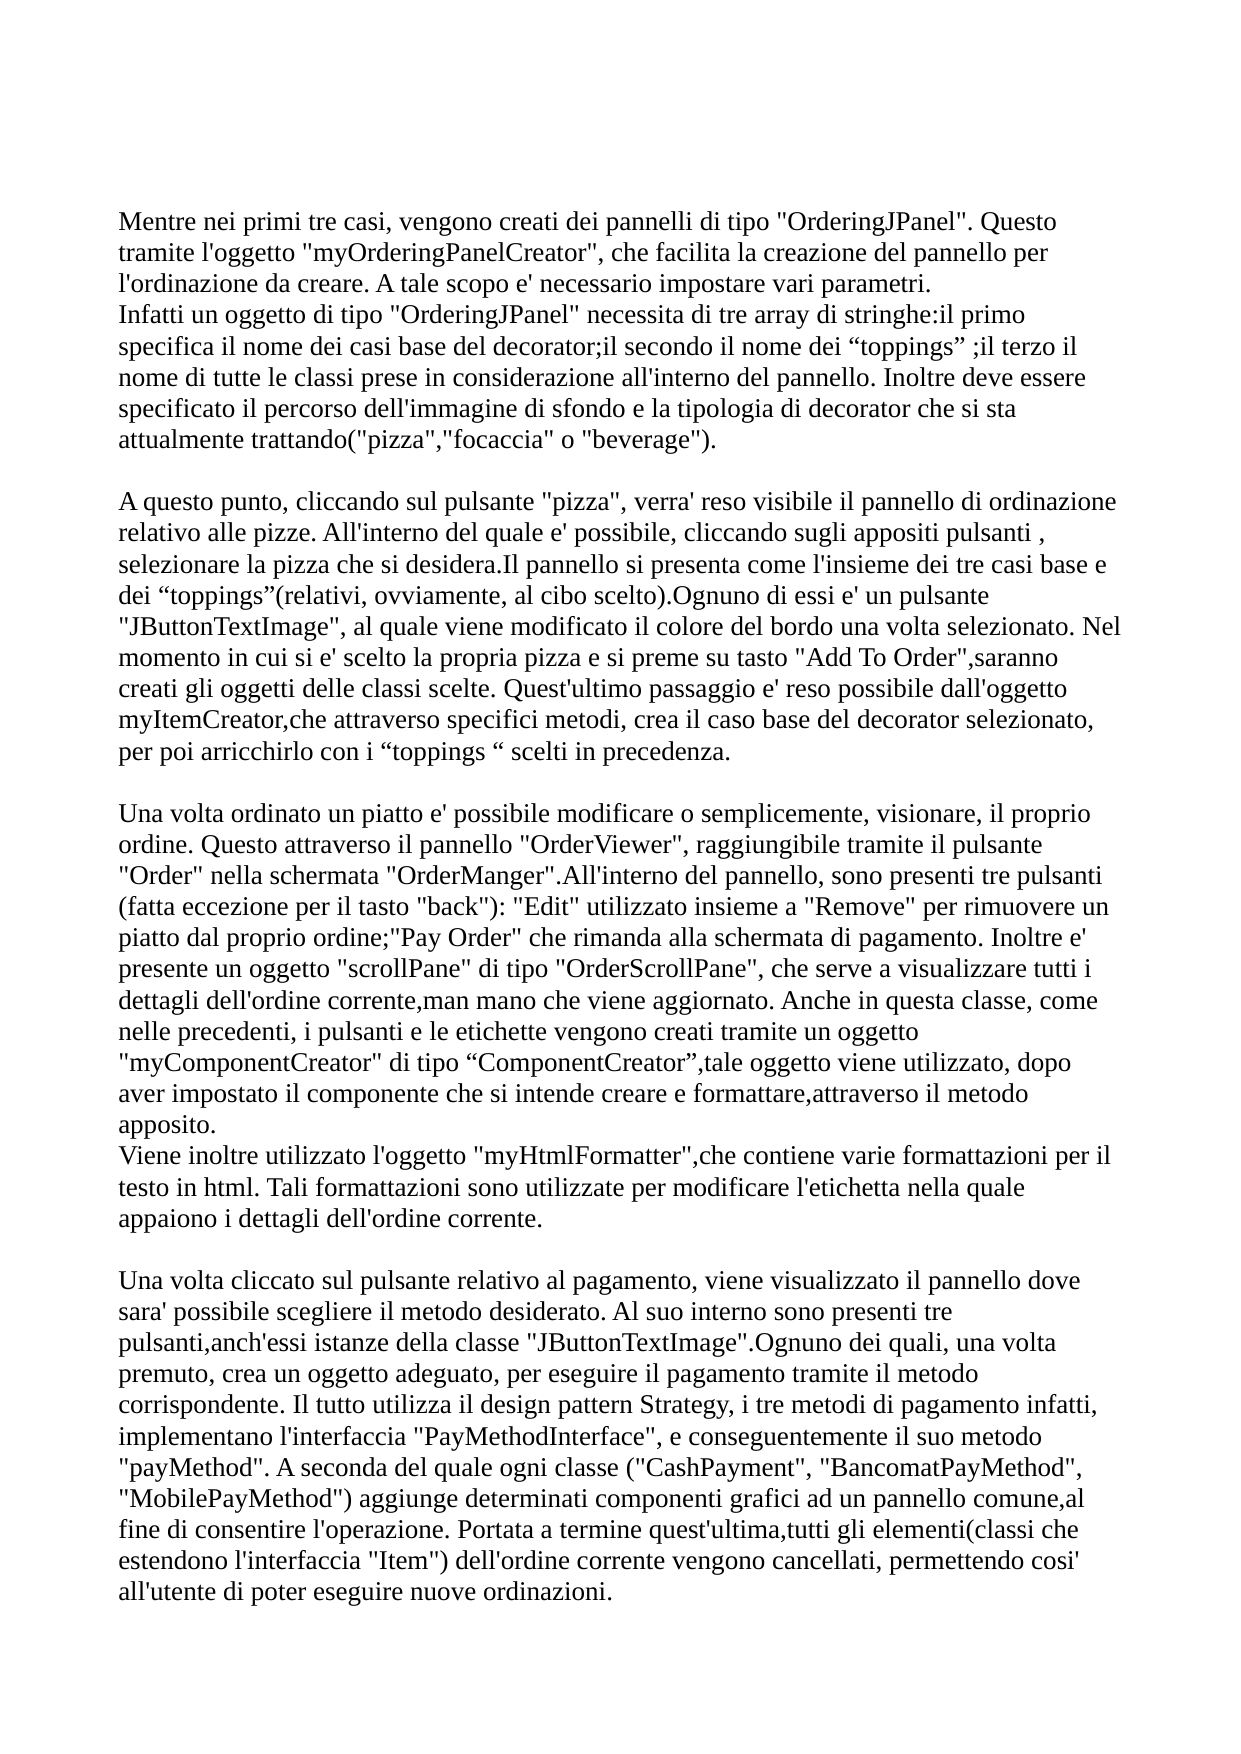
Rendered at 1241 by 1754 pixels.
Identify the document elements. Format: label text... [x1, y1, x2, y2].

text A questo punto, cliccando sul pulsante "pizza", verra' reso visibile il pannello di ordinazione relativo alle pizze. All'interno del quale e' possibile, cliccando sugli appositi pulsanti , selezionare la pizza che si desidera.Il pannello si presenta come l'insieme dei tre casi base e dei “toppings”(relativi, ovviamente, al cibo scelto).Ognuno di essi e' un pulsante "JButtonTextImage", al quale viene modificato il colore del bordo una volta selezionato. Nel momento in cui si e' scelto la propria pizza e si preme su tasto "Add To Order",saranno creati gli oggetti delle classi scelte. Quest'ultimo passaggio e' reso possibile dall'oggetto myItemCreator,che attraverso specifici metodi, crea il caso base del decorator selezionato, per poi arricchirlo con i “toppings “ scelti in precedenza. [118, 485, 1122, 766]
text Mentre nei primi tre casi, vengono creati dei pannelli di tipo "OrderingJPanel". Questo tramite l'oggetto "myOrderingPanelCreator", che facilita la creazione del pannello per l'ordinazione da creare. A tale scopo e' necessario impostare vari parametri. [118, 205, 1122, 298]
text Una volta cliccato sul pulsante relativo al pagamento, viene visualizzato il pannello dove sara' possibile scegliere il metodo desiderato. Al suo interno sono presenti tre pulsanti,anch'essi istanze della classe "JButtonTextImage".Ognuno dei quali, una volta premuto, crea un oggetto adeguato, per eseguire il pagamento tramite il metodo corrispondente. Il tutto utilizza il design pattern Strategy, i tre metodi di pagamento infatti, implementano l'interfaccia "PayMethodInterface", e conseguentemente il suo metodo "payMethod". A seconda del quale ogni classe ("CashPayment", "BancomatPayMethod", "MobilePayMethod") aggiunge determinati componenti grafici ad un pannello comune,al fine di consentire l'operazione. Portata a termine quest'ultima,tutti gli elementi(classi che estendono l'interfaccia "Item") dell'ordine corrente vengono cancellati, permettendo cosi' all'utente di poter eseguire nuove ordinazioni. [118, 1264, 1122, 1607]
text Infatti un oggetto di tipo "OrderingJPanel" necessita di tre array di stringhe:il primo specifica il nome dei casi base del decorator;il secondo il nome dei “toppings” ;il terzo il nome di tutte le classi prese in considerazione all'interno del pannello. Inoltre deve essere specificato il percorso dell'immagine di sfondo e la tipologia di decorator che si sta attualmente trattando("pizza","focaccia" o "beverage"). [118, 298, 1122, 454]
text Viene inoltre utilizzato l'oggetto "myHtmlFormatter",che contiene varie formattazioni per il testo in html. Tali formattazioni sono utilizzate per modificare l'etichetta nella quale appaiono i dettagli dell'ordine corrente. [118, 1139, 1122, 1233]
text Una volta ordinato un piatto e' possibile modificare o semplicemente, visionare, il proprio ordine. Questo attraverso il pannello "OrderViewer", raggiungibile tramite il pulsante "Order" nella schermata "OrderManger".All'interno del pannello, sono presenti tre pulsanti (fatta eccezione per il tasto "back"): "Edit" utilizzato insieme a "Remove" per rimuovere un piatto dal proprio ordine;"Pay Order" che rimanda alla schermata di pagamento. Inoltre e' presente un oggetto "scrollPane" di tipo "OrderScrollPane", che serve a visualizzare tutti i dettagli dell'ordine corrente,man mano che viene aggiornato. Anche in questa classe, come nelle precedenti, i pulsanti e le etichette vengono creati tramite un oggetto "myComponentCreator" di tipo “ComponentCreator”,tale oggetto viene utilizzato, dopo aver impostato il componente che si intende creare e formattare,attraverso il metodo apposito. [118, 797, 1122, 1139]
